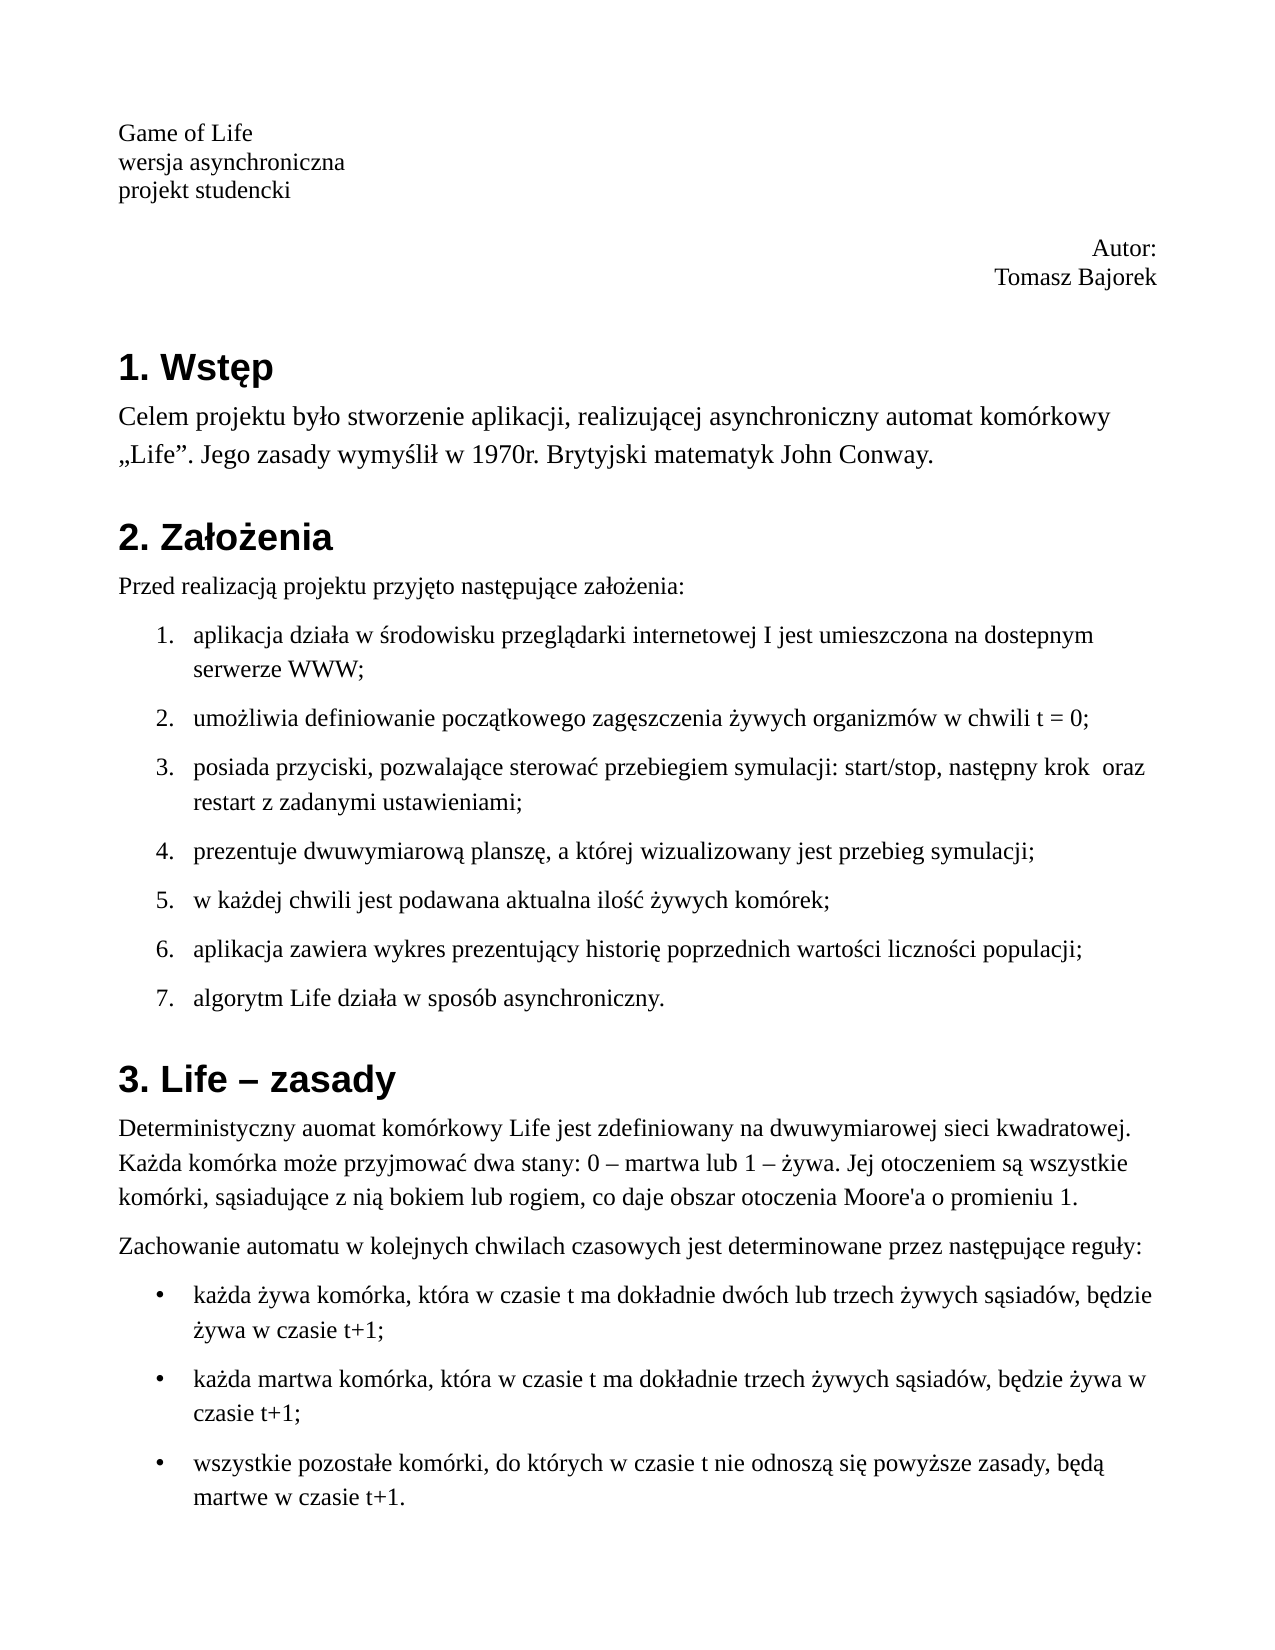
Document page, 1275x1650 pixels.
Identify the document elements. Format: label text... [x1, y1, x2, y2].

list algorytm Life działa w sposób asynchroniczny. [156, 983, 1157, 1012]
subtitle 2. Założenia [118, 515, 1157, 558]
text Deterministyczny auomat komórkowy Life jest zdefiniowany na dwuwymiarowej sieci kwadratowej. Każda komórka może przyjmować dwa stany: 0 – martwa lub 1 – żywa. Jej otoczeniem są wszystkie komórki, sąsiadujące z nią bokiem lub rogiem, co daje obszar otoczenia Moore'a o promieniu 1. [118, 1113, 1157, 1211]
list prezentuje dwuwymiarową planszę, a której wizualizowany jest przebieg symulacji; [156, 836, 1157, 865]
text Tomasz Bajorek [118, 262, 1157, 291]
list każda żywa komórka, która w czasie t ma dokładnie dwóch lub trzech żywych sąsiadów, będzie żywa w czasie t+1; [156, 1281, 1157, 1344]
text Celem projektu było stworzenie aplikacji, realizującej asynchroniczny automat komórkowy „Life”. Jego zasady wymyślił w 1970r. Brytyjski matematyk John Conway. [118, 401, 1157, 469]
text Zachowanie automatu w kolejnych chwilach czasowych jest determinowane przez następujące reguły: [118, 1231, 1157, 1260]
subtitle 3. Life – zasady [118, 1057, 1157, 1101]
list umożliwia definiowanie początkowego zagęszczenia żywych organizmów w chwili t = 0; [156, 703, 1157, 732]
text Game of Life [118, 118, 1157, 147]
list aplikacja działa w środowisku przeglądarki internetowej I jest umieszczona na dostepnym serwerze WWW; [156, 620, 1157, 683]
list każda martwa komórka, która w czasie t ma dokładnie trzech żywych sąsiadów, będzie żywa w czasie t+1; [156, 1364, 1157, 1427]
text Autor: [118, 233, 1157, 262]
text Przed realizacją projektu przyjęto następujące założenia: [118, 571, 1157, 599]
subtitle 1. Wstęp [118, 344, 1157, 388]
text projekt studencki [118, 176, 1157, 204]
list wszystkie pozostałe komórki, do których w czasie t nie odnoszą się powyższe zasady, będą martwe w czasie t+1. [156, 1448, 1157, 1511]
text wersja asynchroniczna [118, 147, 1157, 176]
list aplikacja zawiera wykres prezentujący historię poprzednich wartości liczności populacji; [156, 934, 1157, 963]
list posiada przyciski, pozwalające sterować przebiegiem symulacji: start/stop, następny krok oraz restart z zadanymi ustawieniami; [156, 752, 1157, 816]
list w każdej chwili jest podawana aktualna ilość żywych komórek; [156, 885, 1157, 914]
